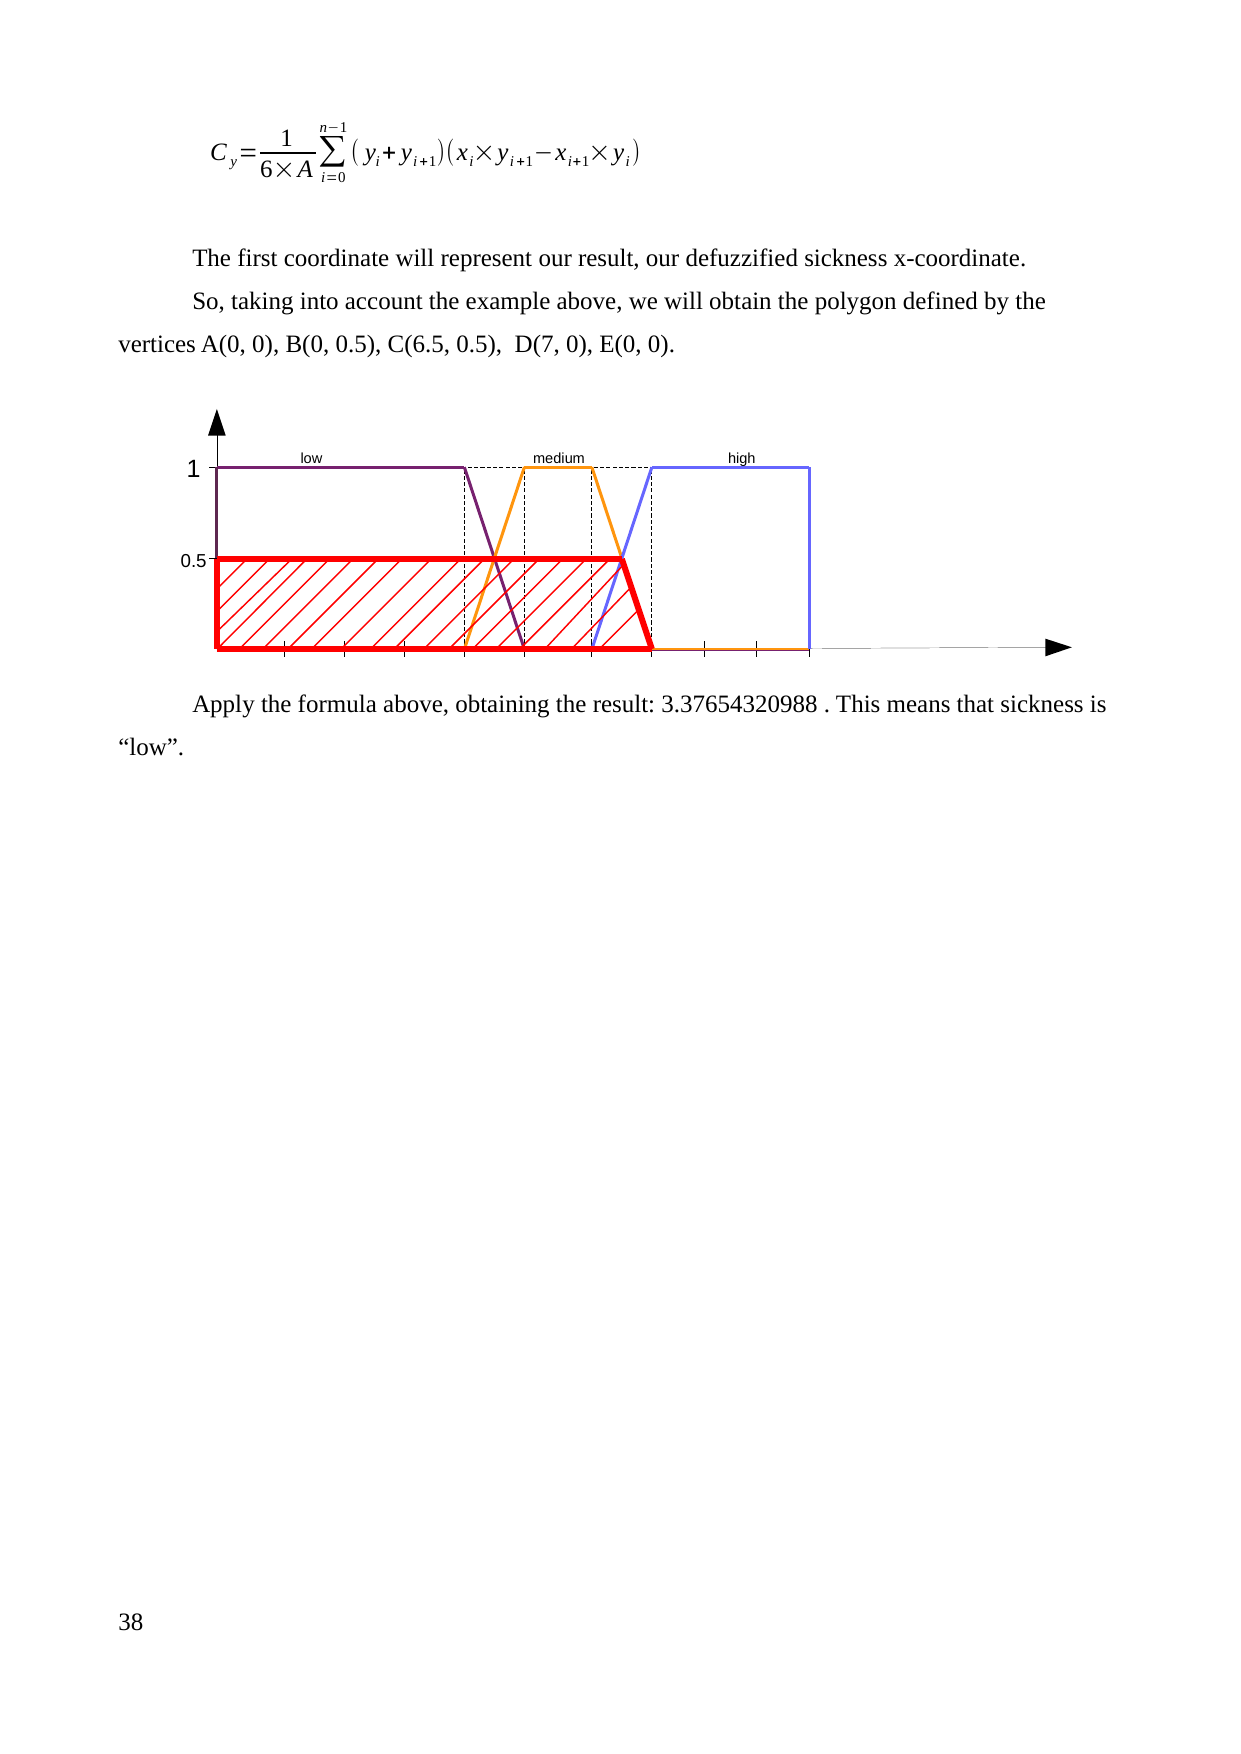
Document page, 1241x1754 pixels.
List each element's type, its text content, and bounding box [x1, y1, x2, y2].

text Apply the formula above, obtaining the result: 3.37654320988 . This means that sickness is “low”. [118, 689, 1122, 761]
text The first coordinate will represent our result, our defuzzified sickness x-coordinate. [118, 243, 1122, 272]
text So, taking into account the example above, we will obtain the polygon defined by the vertices A(0, 0), B(0, 0.5), C(6.5, 0.5), D(7, 0), E(0, 0). [118, 286, 1122, 358]
